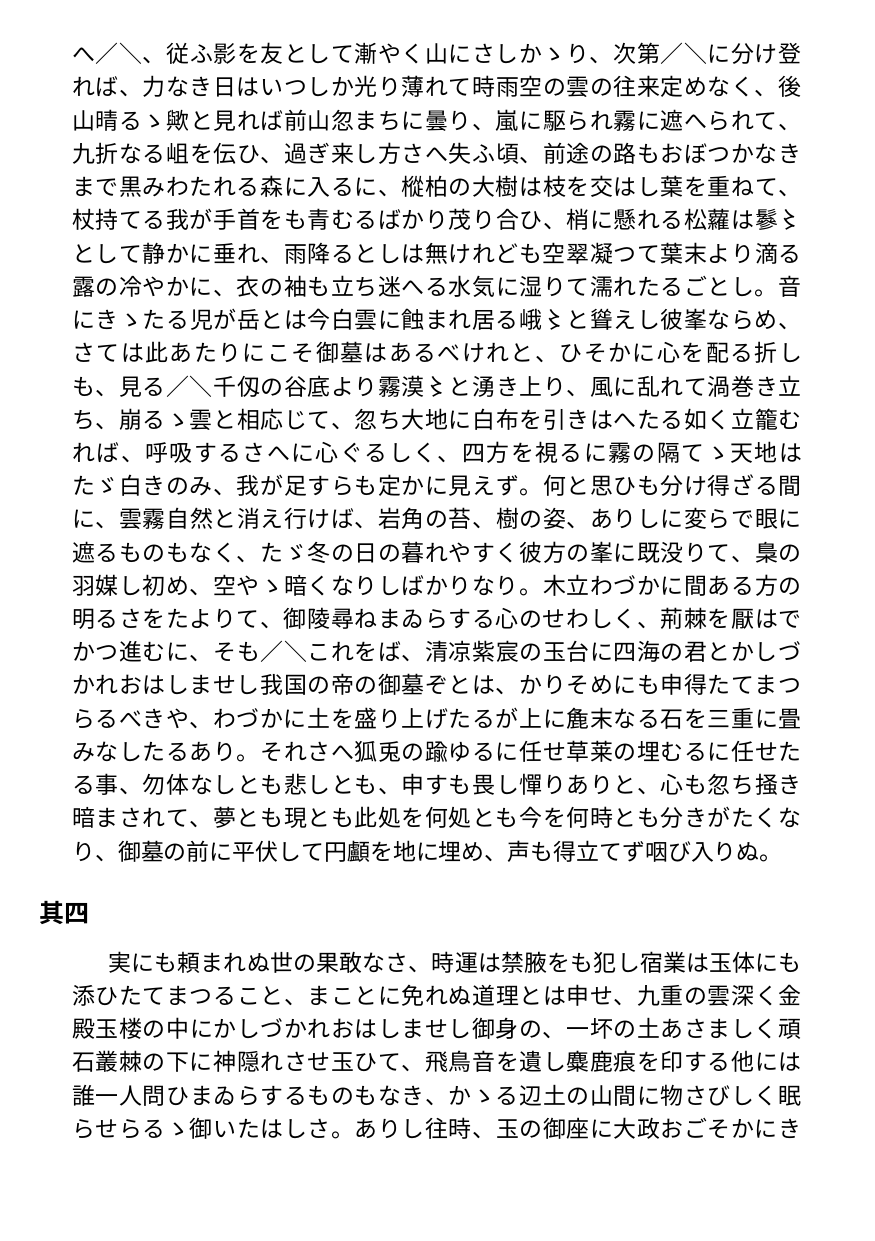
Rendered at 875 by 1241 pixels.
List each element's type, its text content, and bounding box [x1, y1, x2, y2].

subtitle 其四 [36, 890, 838, 933]
text へ／＼、従ふ影を友として漸やく山にさしかゝり、次第／＼に分け登れば、力なき日はいつしか光り薄れて時雨空の雲の往来定めなく、後山晴るゝ歟と見れば前山忽まちに曇り、嵐に駆られ霧に遮へられて、九折なる岨を伝ひ、過ぎ来し方さへ失ふ頃、前途の路もおぼつかなきまで黒みわたれる森に入るに、樅柏の大樹は枝を交はし葉を重ねて、杖持てる我が手首をも青むるばかり茂り合ひ、梢に懸れる松蘿は鬖〻として静かに垂れ、雨降るとしは無けれども空翠凝つて葉末より滴る露の冷やかに、衣の袖も立ち迷へる水気に湿りて濡れたるごとし。音にきゝたる児が岳とは今白雲に蝕まれ居る峨〻と聳えし彼峯ならめ、さては此あたりにこそ御墓はあるべけれと、ひそかに心を配る折しも、見る／＼千仭の谷底より霧漠〻と湧き上り、風に乱れて渦巻き立ち、崩るゝ雲と相応じて、忽ち大地に白布を引きはへたる如く立籠むれば、呼吸するさへに心ぐるしく、四方を視るに霧の隔てゝ天地はたゞ白きのみ、我が足すらも定かに見えず。何と思ひも分け得ざる間に、雲霧自然と消え行けば、岩角の苔、樹の姿、ありしに変らで眼に遮るものもなく、たゞ冬の日の暮れやすく彼方の峯に既没りて、梟の羽媒し初め、空やゝ暗くなりしばかりなり。木立わづかに間ある方の明るさをたよりて、御陵尋ねまゐらする心のせわしく、荊棘を厭はでかつ進むに、そも／＼これをば、清凉紫宸の玉台に四海の君とかしづかれおはしませし我国の帝の御墓ぞとは、かりそめにも申得たてまつらるべきや、わづかに土を盛り上げたるが上に麁末なる石を三重に畳みなしたるあり。それさへ狐兎の踰ゆるに任せ草莱の埋むるに任せたる事、勿体なしとも悲しとも、申すも畏し憚りありと、心も忽ち掻き暗まされて、夢とも現とも此処を何処とも今を何時とも分きがたくなり、御墓の前に平伏して円顱を地に埋め、声も得立てず咽び入りぬ。 [72, 36, 802, 867]
text 実にも頼まれぬ世の果敢なさ、時運は禁腋をも犯し宿業は玉体にも添ひたてまつること、まことに免れぬ道理とは申せ、九重の雲深く金殿玉楼の中にかしづかれおはしませし御身の、一坏の土あさましく頑石叢棘の下に神隠れさせ玉ひて、飛鳥音を遺し麋鹿痕を印する他には誰一人問ひまゐらするものもなき、かゝる辺土の山間に物さびしく眠らせらるゝ御いたはしさ。ありし往時、玉の御座に大政おごそかにき [72, 944, 802, 1144]
